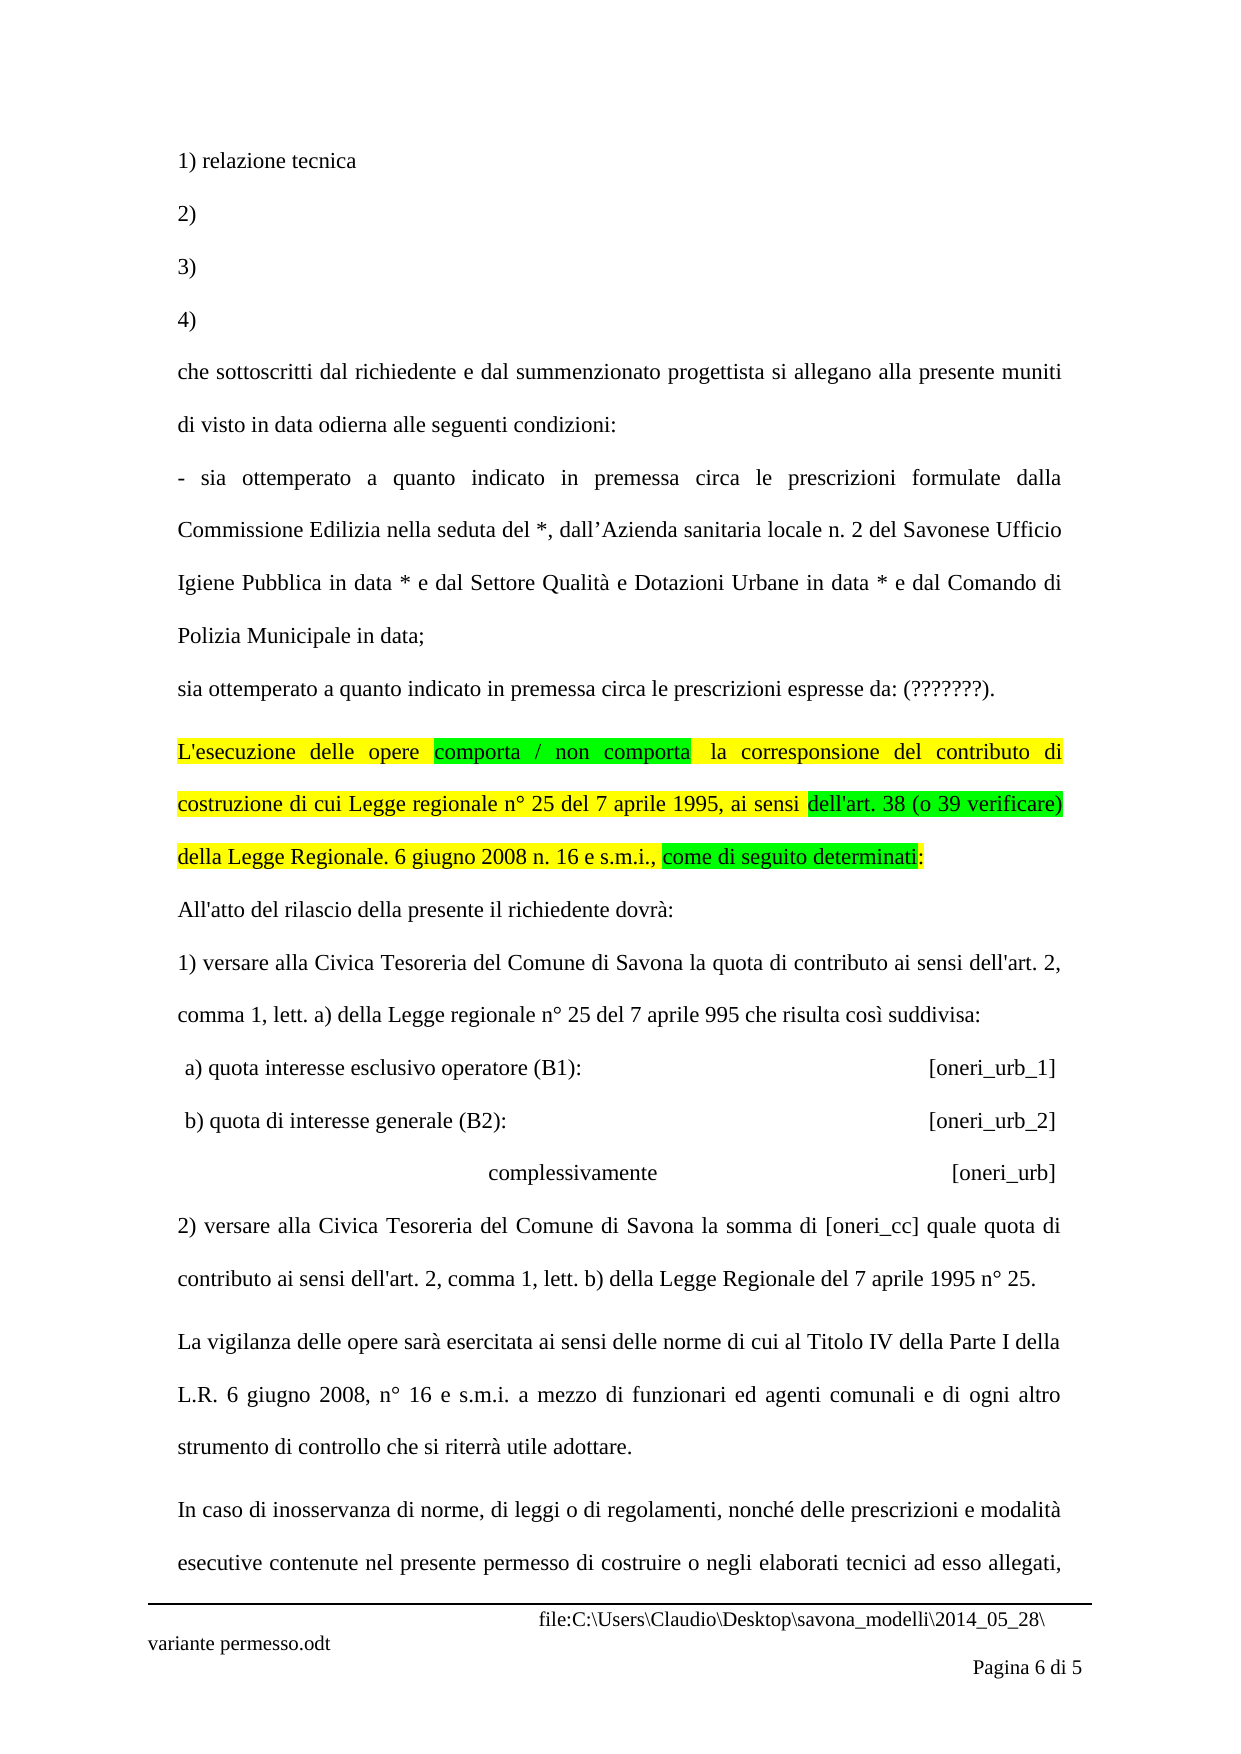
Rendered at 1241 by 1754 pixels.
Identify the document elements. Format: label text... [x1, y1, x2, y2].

table_cell complessivamente [177, 1160, 664, 1186]
table_cell [177, 1186, 664, 1212]
text - sia ottemperato a quanto indicato in premessa circa le prescrizioni formulate dalla Commissione Edilizia nella seduta del *, dall’Azienda sanitaria locale n. 2 del Savonese Ufficio Igiene Pubblica in data * e dal Settore Qualità e Dotazioni Urbane in data * e dal Comando di Polizia Municipale in data; [177, 464, 1063, 648]
text 1) versare alla Civica Tesoreria del Comune di Savona la quota di contributo ai sensi dell'art. 2, comma 1, lett. a) della Legge regionale n° 25 del 7 aprile 995 che risulta così suddivisa: [177, 949, 1063, 1028]
text 2) [177, 200, 1063, 227]
text L'esecuzione delle opere comporta / non comporta la corresponsione del contributo di costruzione di cui Legge regionale n° 25 del 7 aprile 1995, ai sensi dell'art. 38 (o 39 verificare) della Legge Regionale. 6 giugno 2008 n. 16 e s.m.i., come di seguito determinati: [177, 738, 1063, 869]
table_cell [oneri_urb] [665, 1160, 1063, 1186]
text In caso di inosservanza di norme, di leggi o di regolamenti, nonché delle prescrizioni e modalità esecutive contenute nel presente permesso di costruire o negli elaborati tecnici ad esso allegati, [177, 1497, 1063, 1576]
text sia ottemperato a quanto indicato in premessa circa le prescrizioni espresse da: (???????). [177, 675, 1063, 701]
text 3) [177, 253, 1063, 279]
table_header [oneri_urb_1] [665, 1054, 1063, 1107]
text La vigilanza delle opere sarà esercitata ai sensi delle norme di cui al Titolo IV della Parte I della L.R. 6 giugno 2008, n° 16 e s.m.i. a mezzo di funzionari ed agenti comunali e di ogni altro strumento di controllo che si riterrà utile adottare. [177, 1328, 1063, 1460]
table_cell [oneri_urb_2] [665, 1107, 1063, 1159]
text 1) relazione tecnica [177, 148, 1063, 174]
text All'atto del rilascio della presente il richiedente dovrà: [177, 896, 1063, 922]
table_cell [665, 1186, 1063, 1212]
text 4) [177, 306, 1063, 332]
text che sottoscritti dal richiedente e dal summenzionato progettista si allegano alla presente muniti di visto in data odierna alle seguenti condizioni: [177, 358, 1063, 437]
table_cell b) quota di interesse generale (B2): [177, 1107, 664, 1159]
text 2) versare alla Civica Tesoreria del Comune di Savona la somma di [oneri_cc] quale quota di contributo ai sensi dell'art. 2, comma 1, lett. b) della Legge Regionale del 7 aprile 1995 n° 25. [177, 1212, 1063, 1291]
table_header a) quota interesse esclusivo operatore (B1): [177, 1054, 664, 1107]
